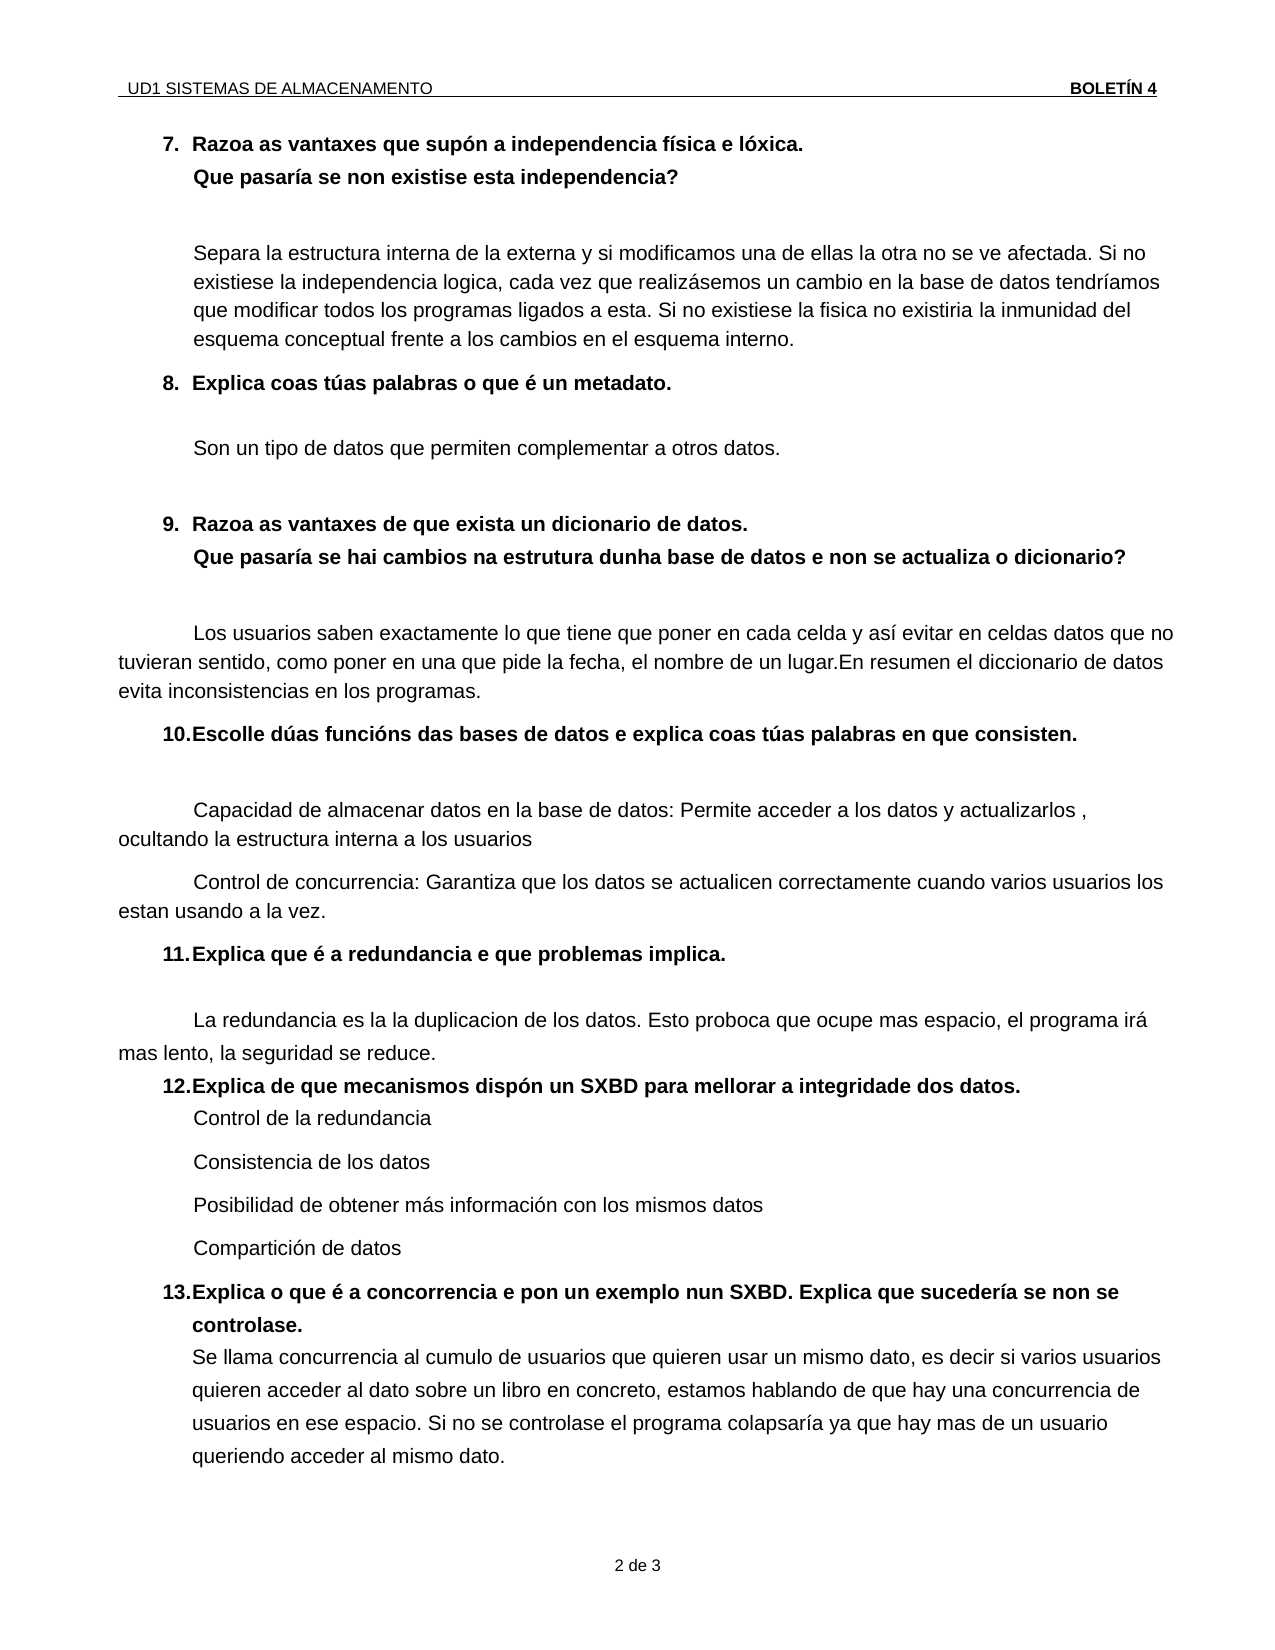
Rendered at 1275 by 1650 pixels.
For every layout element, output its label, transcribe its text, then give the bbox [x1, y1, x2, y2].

text Control de la redundancia [118, 1106, 1176, 1130]
text Los usuarios saben exactamente lo que tiene que poner en cada celda y así evitar en celdas datos que no tuvieran sentido, como poner en una que pide la fecha, el nombre de un lugar.En resumen el diccionario de datos evita inconsistencias en los programas. [118, 621, 1176, 702]
list Escolle dúas funcións das bases de datos e explica coas túas palabras en que consisten. [162, 722, 1176, 746]
text La redundancia es la la duplicacion de los datos. Esto proboca que ocupe mas espacio, el programa irá mas lento, la seguridad se reduce. [118, 1008, 1176, 1064]
text Que pasaría se hai cambios na estrutura dunha base de datos e non se actualiza o dicionario? [193, 545, 1176, 569]
text Separa la estructura interna de la externa y si modificamos una de ellas la otra no se ve afectada. Si no existiese la independencia logica, cada vez que realizásemos un cambio en la base de datos tendríamos que modificar todos los programas ligados a esta. Si no existiese la fisica no existiria la inmunidad del esquema conceptual frente a los cambios en el esquema interno. [193, 241, 1176, 351]
text Consistencia de los datos [118, 1149, 1176, 1173]
list Razoa as vantaxes que supón a independencia física e lóxica. [162, 132, 1176, 156]
text Que pasaría se non existise esta independencia? [193, 164, 1176, 188]
list Explica que é a redundancia e que problemas implica. [162, 942, 1176, 966]
list Razoa as vantaxes de que exista un dicionario de datos. [162, 512, 1176, 536]
text Capacidad de almacenar datos en la base de datos: Permite acceder a los datos y actualizarlos , ocultando la estructura interna a los usuarios [118, 798, 1176, 851]
text Se llama concurrencia al cumulo de usuarios que quieren usar un mismo dato, es decir si varios usuarios quieren acceder al dato sobre un libro en concreto, estamos hablando de que hay una concurrencia de usuarios en ese espacio. Si no se controlase el programa colapsaría ya que hay mas de un usuario queriendo acceder al mismo dato. [192, 1345, 1176, 1468]
list Explica coas túas palabras o que é un metadato. [162, 370, 1176, 394]
text Compartición de datos [118, 1236, 1176, 1260]
list Explica de que mecanismos dispón un SXBD para mellorar a integridade dos datos. [162, 1073, 1176, 1097]
text Son un tipo de datos que permiten complementar a otros datos. [118, 436, 1176, 460]
list Explica o que é a concorrencia e pon un exemplo nun SXBD. Explica que sucedería se non se controlase. [162, 1279, 1176, 1336]
text Control de concurrencia: Garantiza que los datos se actualicen correctamente cuando varios usuarios los estan usando a la vez. [118, 870, 1176, 923]
text Posibilidad de obtener más información con los mismos datos [118, 1193, 1176, 1217]
